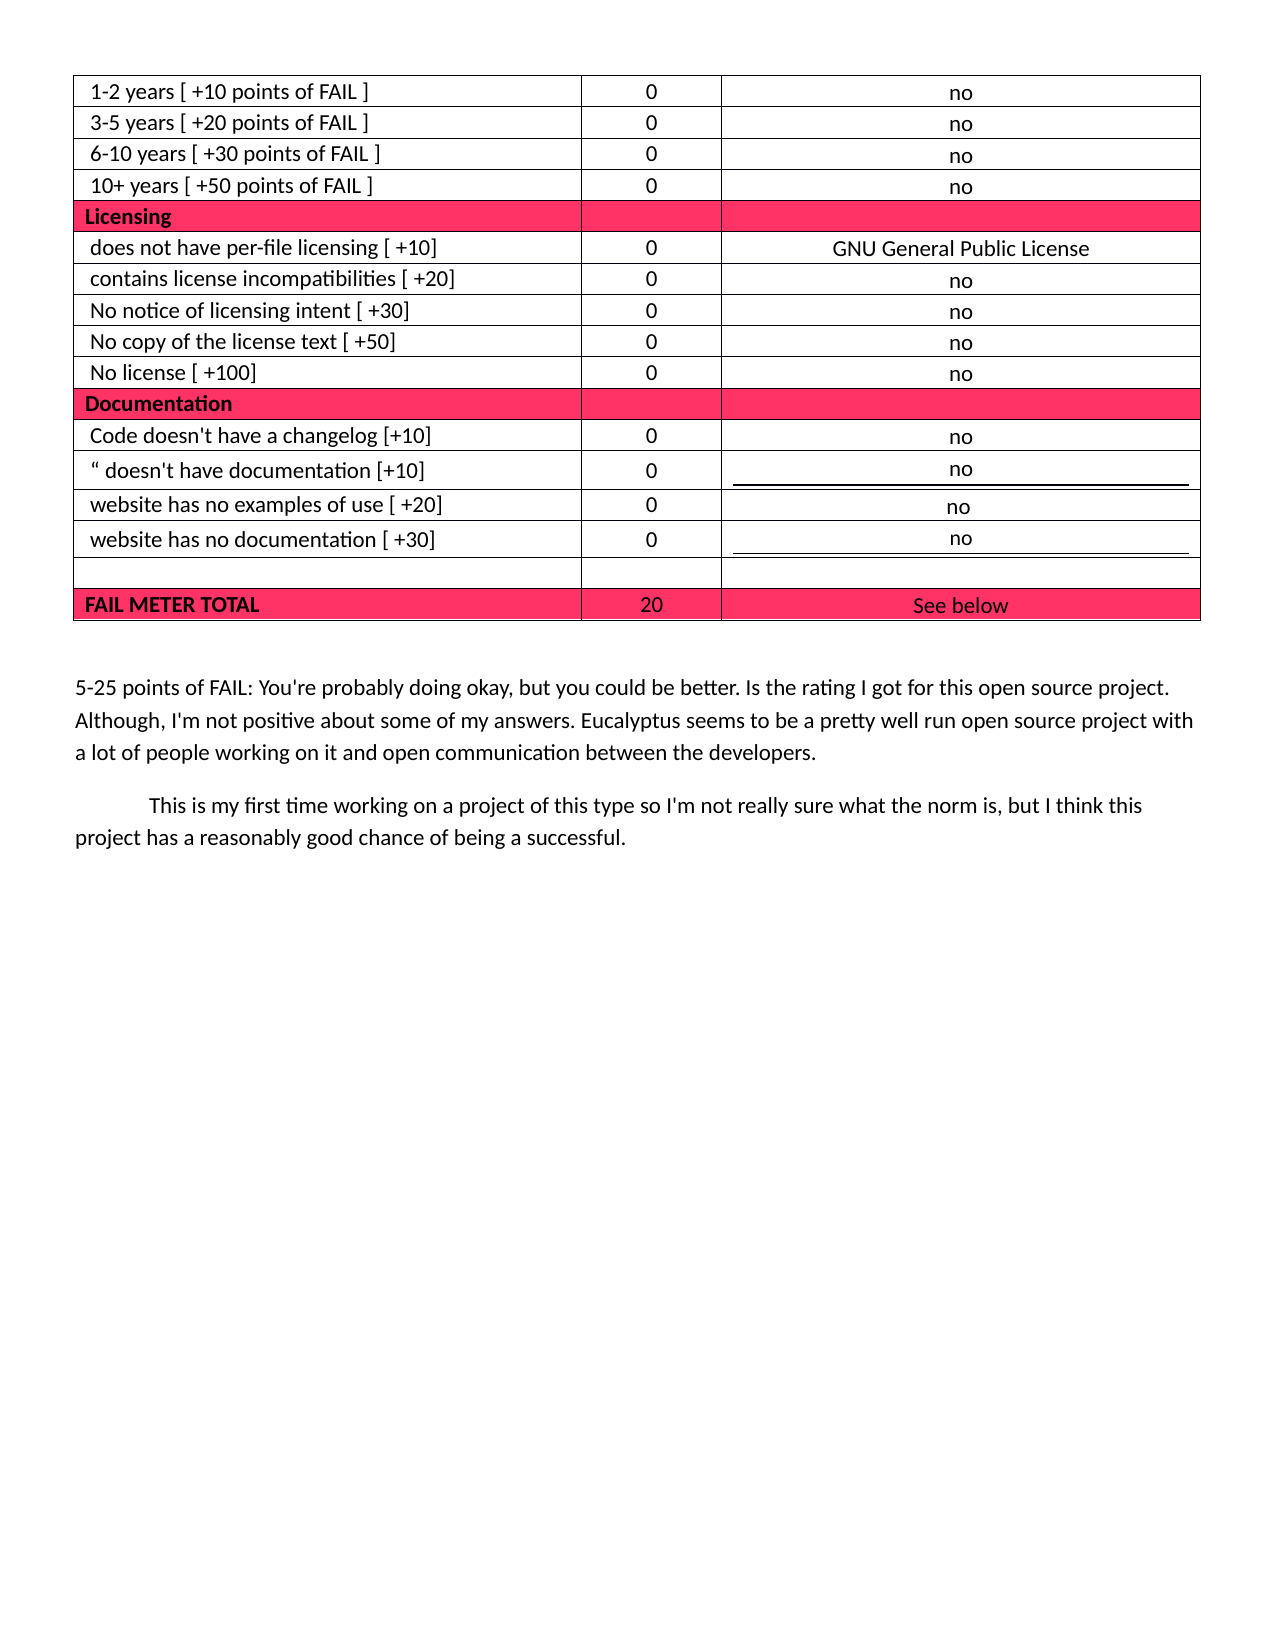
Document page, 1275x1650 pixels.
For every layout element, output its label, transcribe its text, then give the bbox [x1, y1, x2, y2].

text This is my first time working on a project of this type so I'm not really sure what the norm is, but I think this project has a reasonably good chance of being a successful. [75, 791, 1200, 851]
table_cell [582, 201, 721, 231]
table_cell 0 [582, 232, 721, 262]
table_cell No copy of the license text [ +50] [74, 326, 581, 356]
table_cell no [722, 139, 1200, 169]
table_cell 0 [582, 490, 721, 520]
table_cell [582, 389, 721, 419]
table_cell 0 [582, 170, 721, 200]
table_cell no [722, 326, 1200, 356]
table_cell no [722, 357, 1200, 387]
table_cell “ doesn't have documentation [+10] [74, 451, 581, 488]
table_cell 0 [582, 295, 721, 325]
table_cell 0 [582, 326, 721, 356]
table_cell GNU General Public License [722, 232, 1200, 262]
table_cell website has no examples of use [ +20] [74, 490, 581, 520]
table_cell 0 [582, 357, 721, 387]
table_cell No license [ +100] [74, 357, 581, 387]
table_cell no [722, 107, 1200, 137]
text 5-25 points of FAIL: You're probably doing okay, but you could be better. Is the rating I got for this open source project. Although, I'm not positive about some of my answers. Eucalyptus seems to be a pretty well run open source project with a lot of people working on it and open communication between the developers. [75, 673, 1200, 766]
table_cell 10+ years [ +50 points of FAIL ] [74, 170, 581, 200]
table_cell 0 [582, 139, 721, 169]
table_cell 0 [582, 76, 721, 106]
table_cell Licensing [74, 201, 581, 231]
table_cell See below [722, 589, 1200, 619]
table_cell 6-10 years [ +30 points of FAIL ] [74, 139, 581, 169]
table_cell no [722, 76, 1200, 106]
table_cell does not have per-file licensing [ +10] [74, 232, 581, 262]
table_cell 0 [582, 521, 721, 557]
table_cell no [722, 420, 1200, 450]
table_cell Code doesn't have a changelog [+10] [74, 420, 581, 450]
table_cell [722, 389, 1200, 419]
table_cell Documentation [74, 389, 581, 419]
table_cell no [722, 295, 1200, 325]
table_cell 0 [582, 107, 721, 137]
table_cell 0 [582, 264, 721, 294]
table_cell no [722, 170, 1200, 200]
table_cell no [722, 451, 1200, 488]
table_cell contains license incompatibilities [ +20] [74, 264, 581, 294]
table_cell [582, 558, 721, 588]
table_cell no [722, 264, 1200, 294]
table_cell no [722, 490, 1200, 520]
table_cell No notice of licensing intent [ +30] [74, 295, 581, 325]
table_cell FAIL METER TOTAL [74, 589, 581, 619]
table_cell 0 [582, 451, 721, 488]
table_cell 3-5 years [ +20 points of FAIL ] [74, 107, 581, 137]
table_cell [722, 201, 1200, 231]
table_cell 0 [582, 420, 721, 450]
table_cell 20 [582, 589, 721, 619]
table_cell no [722, 521, 1200, 557]
table_cell [722, 558, 1200, 588]
table_cell [74, 558, 581, 588]
table_cell 1-2 years [ +10 points of FAIL ] [74, 76, 581, 106]
table_cell website has no documentation [ +30] [74, 521, 581, 557]
